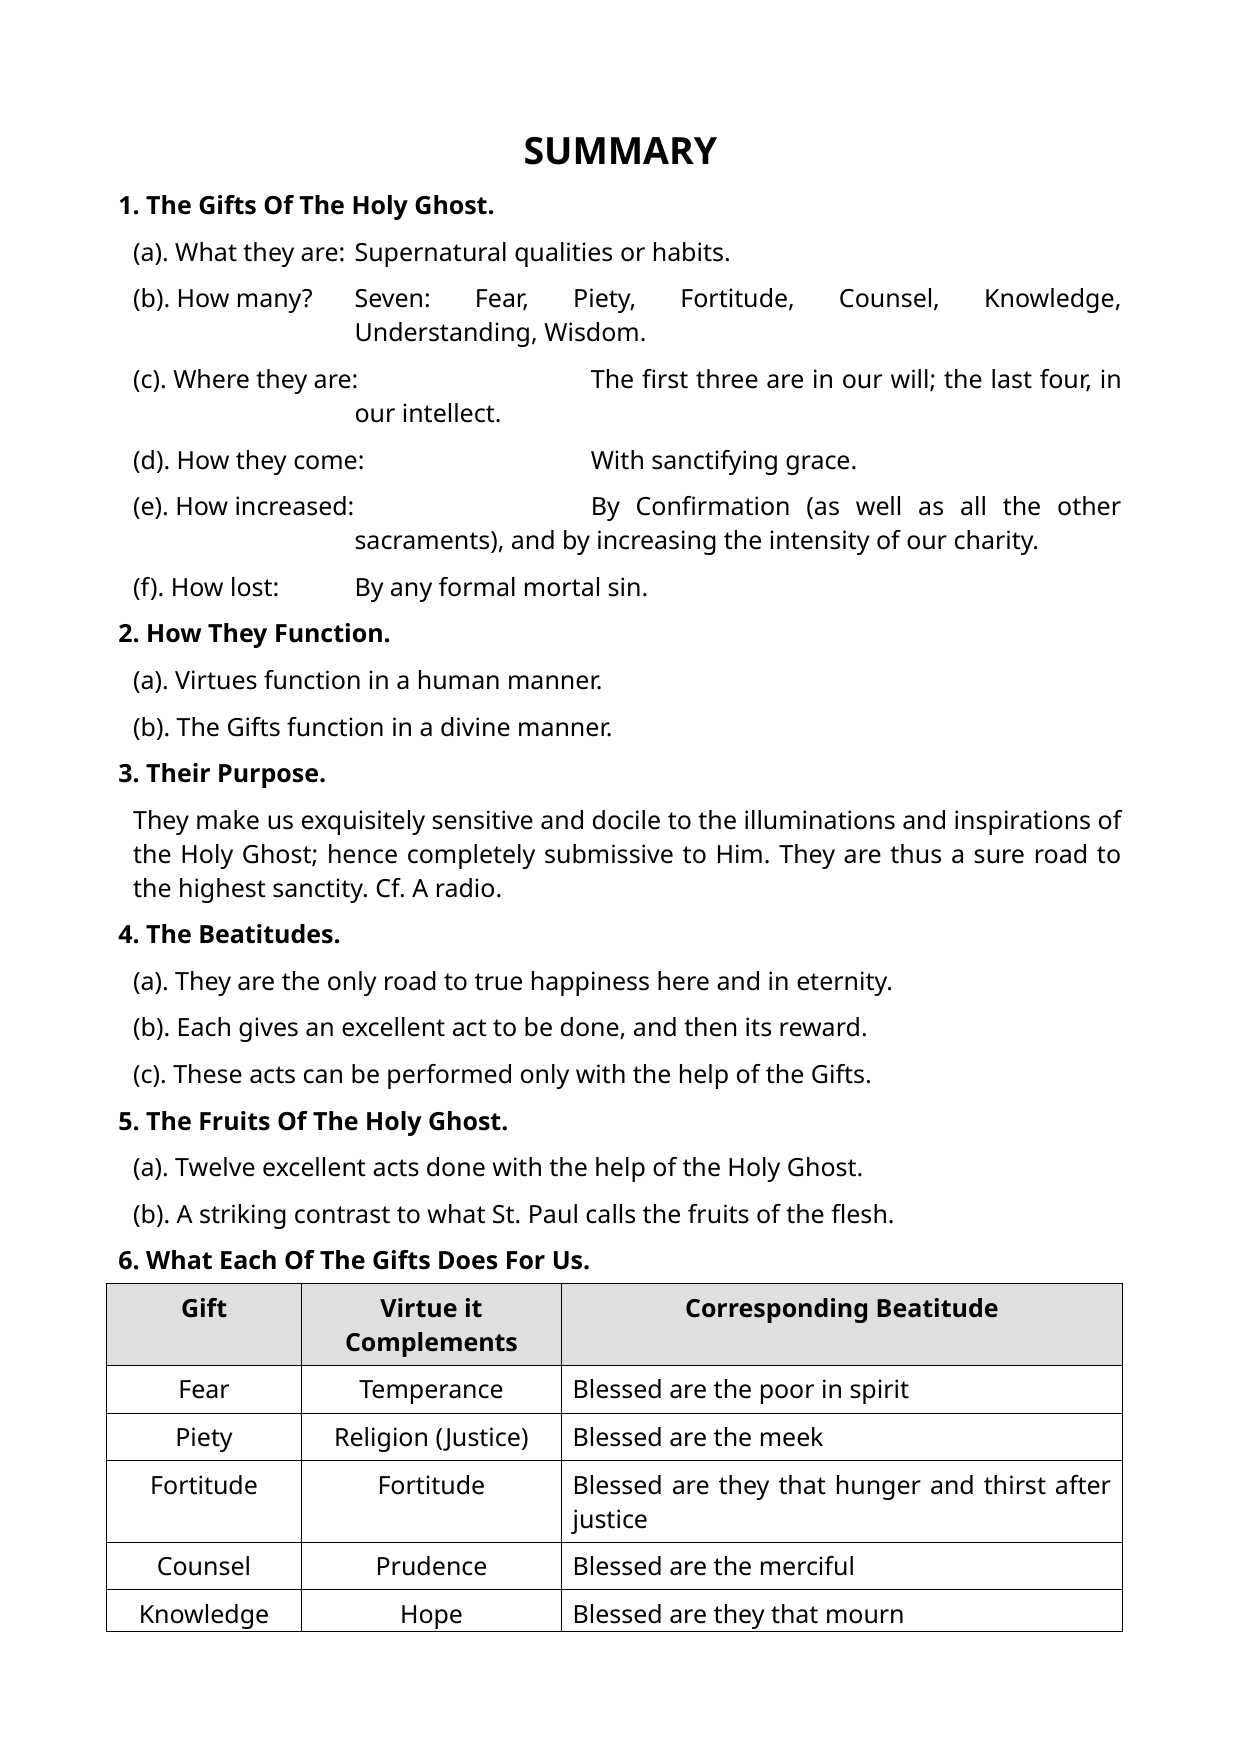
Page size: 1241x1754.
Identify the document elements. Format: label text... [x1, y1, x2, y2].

text (a). Twelve excellent acts done with the help of the Holy Ghost. [133, 1150, 1122, 1184]
table_cell Prudence [302, 1543, 561, 1589]
text (b). Each gives an excellent act to be done, and then its reward. [133, 1010, 1122, 1044]
text (b). A striking contrast to what St. Paul calls the fruits of the flesh. [133, 1196, 1122, 1230]
text 5. The Fruits Of The Holy Ghost. [118, 1103, 1122, 1137]
text (f). How lost: By any formal mortal sin. [133, 569, 1122, 603]
text They make us exquisitely sensitive and docile to the illuminations and inspirations of the Holy Ghost; hence completely submissive to Him. They are thus a sure road to the highest sanctity. Cf. A radio. [133, 802, 1122, 904]
text 2. How They Function. [118, 616, 1122, 650]
table_header Gift [107, 1284, 301, 1365]
table_cell Religion (Justice) [302, 1414, 561, 1460]
table_cell Fortitude [302, 1461, 561, 1542]
text (b). The Gifts function in a divine manner. [133, 709, 1122, 743]
table_cell Temperance [302, 1366, 561, 1412]
text (e). How increased: By Confirmation (as well as all the other sacraments), and by increasing the intensity of our charity. [133, 489, 1122, 557]
text (d). How they come: With sanctifying grace. [133, 442, 1122, 476]
text (b). How many? Seven: Fear, Piety, Fortitude, Counsel, Knowledge, Understanding, Wisdom. [133, 281, 1122, 349]
table_cell Blessed are they that mourn [562, 1590, 1122, 1631]
subtitle SUMMARY [118, 124, 1122, 175]
table_header Corresponding Beatitude [562, 1284, 1122, 1365]
table_cell Knowledge [107, 1590, 301, 1631]
text (a). Virtues function in a human manner. [133, 663, 1122, 697]
table_cell Hope [302, 1590, 561, 1631]
text 1. The Gifts Of The Holy Ghost. [118, 188, 1122, 222]
text (c). Where they are: The first three are in our will; the last four, in our intellect. [133, 362, 1122, 430]
text 3. Their Purpose. [118, 756, 1122, 790]
table_cell Fortitude [107, 1461, 301, 1542]
text (c). These acts can be performed only with the help of the Gifts. [133, 1057, 1122, 1091]
table_cell Blessed are the meek [562, 1414, 1122, 1460]
table_cell Counsel [107, 1543, 301, 1589]
table_cell Piety [107, 1414, 301, 1460]
text 4. The Beatitudes. [118, 917, 1122, 951]
text (a). What they are: Supernatural qualities or habits. [133, 234, 1122, 268]
text (a). They are the only road to true happiness here and in eternity. [133, 963, 1122, 998]
table_header Virtue it Complements [302, 1284, 561, 1365]
table_cell Blessed are the merciful [562, 1543, 1122, 1589]
table_cell Blessed are the poor in spirit [562, 1366, 1122, 1412]
table_cell Fear [107, 1366, 301, 1412]
text 6. What Each Of The Gifts Does For Us. [118, 1243, 1122, 1277]
table_cell Blessed are they that hunger and thirst after justice [562, 1461, 1122, 1542]
